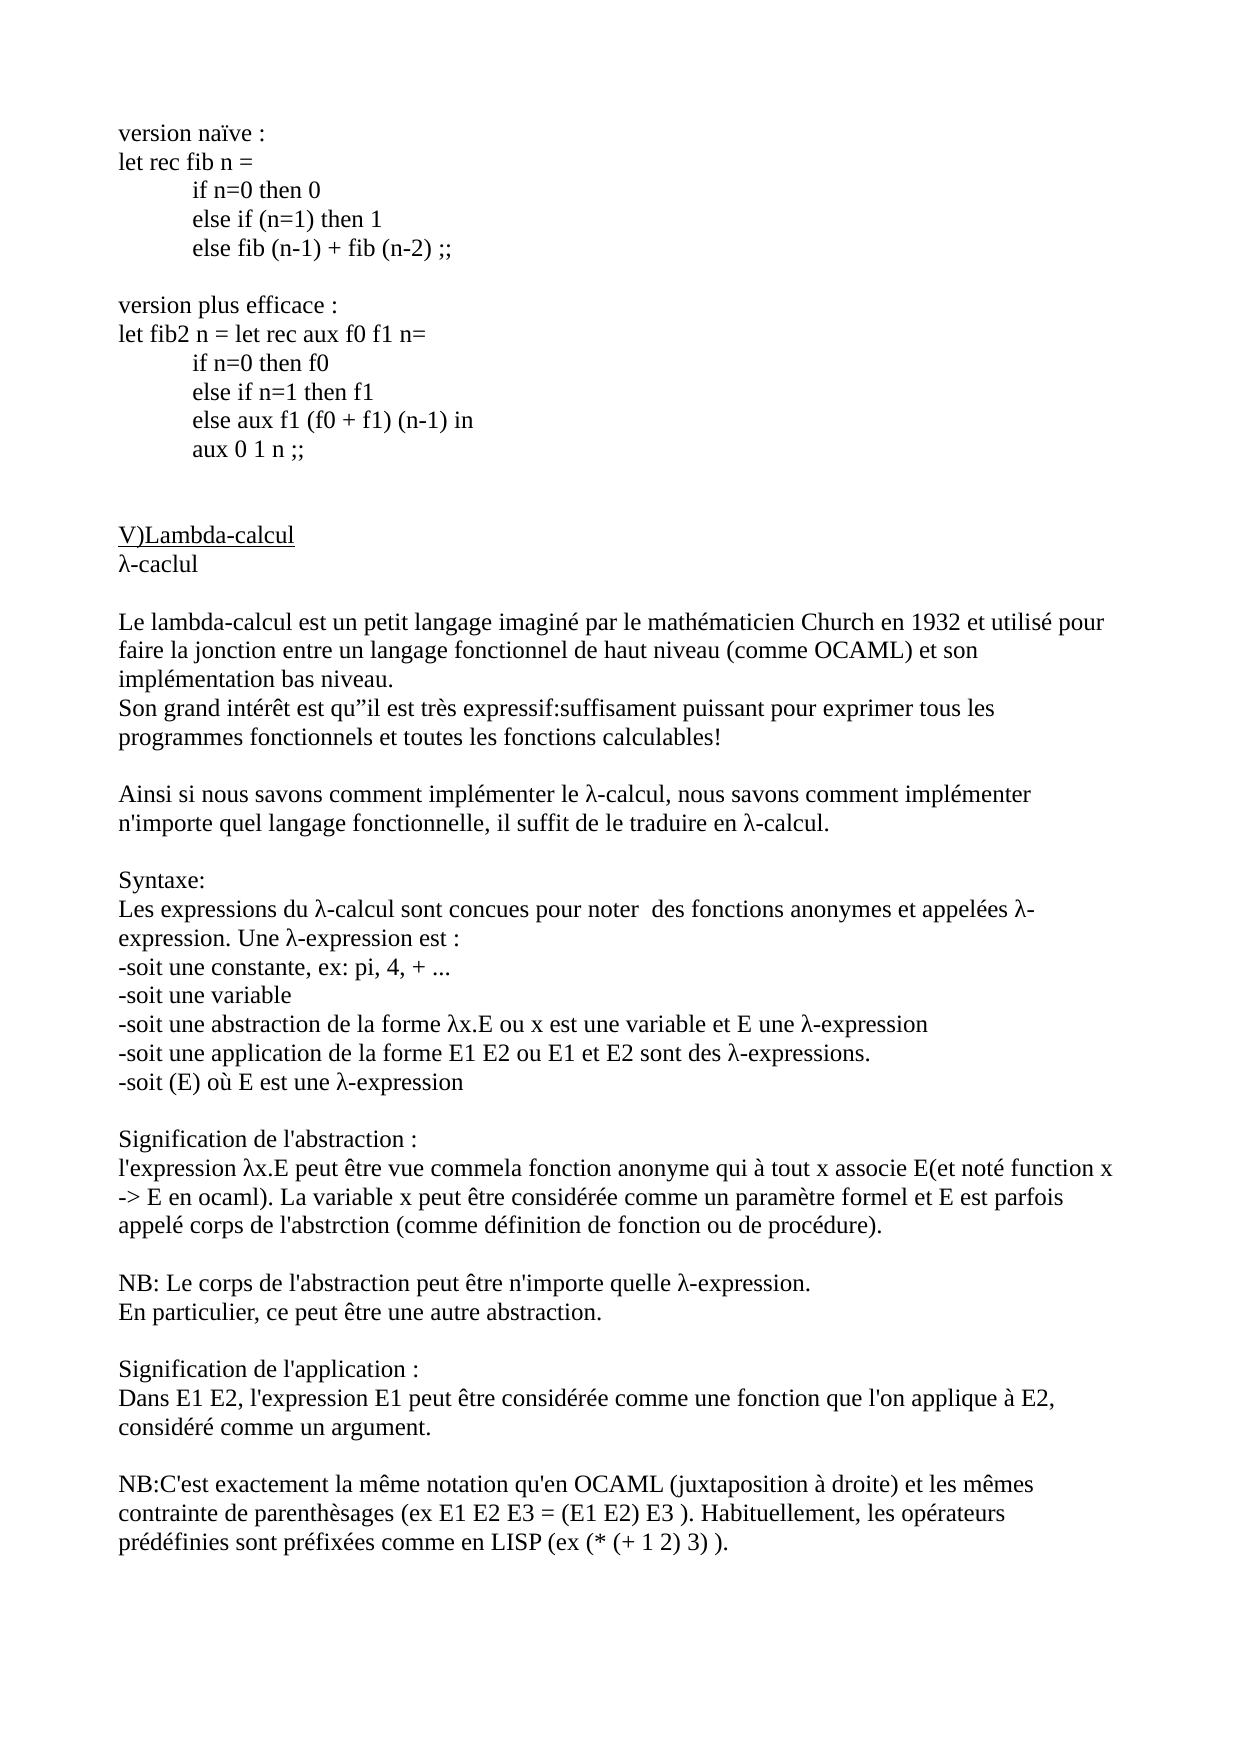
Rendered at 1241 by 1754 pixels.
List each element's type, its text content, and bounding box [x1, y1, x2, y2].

text -soit une abstraction de la forme λx.E ou x est une variable et E une λ-expression [118, 1009, 1122, 1038]
text -soit une variable [118, 981, 1122, 1009]
text if n=0 then 0 [118, 176, 1122, 204]
text let rec fib n = [118, 147, 1122, 176]
text -soit une application de la forme E1 E2 ou E1 et E2 sont des λ-expressions. [118, 1038, 1122, 1067]
text Ainsi si nous savons comment implémenter le λ-calcul, nous savons comment implémenter n'importe quel langage fonctionnelle, il suffit de le traduire en λ-calcul. [118, 779, 1122, 837]
text l'expression λx.E peut être vue commela fonction anonyme qui à tout x associe E(et noté function x -> E en ocaml). La variable x peut être considérée comme un paramètre formel et E est parfois appelé corps de l'abstrction (comme définition de fonction ou de procédure). [118, 1153, 1122, 1239]
text else fib (n-1) + fib (n-2) ;; [118, 233, 1122, 262]
text Signification de l'application : [118, 1354, 1122, 1383]
text -soit une constante, ex: pi, 4, + ... [118, 952, 1122, 981]
text version plus efficace : [118, 291, 1122, 319]
text aux 0 1 n ;; [118, 434, 1122, 463]
text Syntaxe: [118, 866, 1122, 894]
text Son grand intérêt est qu”il est très expressif:suffisament puissant pour exprimer tous les programmes fonctionnels et toutes les fonctions calculables! [118, 693, 1122, 751]
text if n=0 then f0 [118, 348, 1122, 377]
text version naïve : [118, 118, 1122, 147]
text V)Lambda-calcul [118, 521, 1122, 549]
text Les expressions du λ-calcul sont concues pour noter des fonctions anonymes et appelées λ-expression. Une λ-expression est : [118, 894, 1122, 952]
text -soit (E) où E est une λ-expression [118, 1067, 1122, 1096]
text let fib2 n = let rec aux f0 f1 n= [118, 319, 1122, 348]
text Dans E1 E2, l'expression E1 peut être considérée comme une fonction que l'on applique à E2, considéré comme un argument. [118, 1383, 1122, 1441]
text else aux f1 (f0 + f1) (n-1) in [118, 406, 1122, 434]
text else if (n=1) then 1 [118, 204, 1122, 233]
text else if n=1 then f1 [118, 377, 1122, 406]
text Signification de l'abstraction : [118, 1124, 1122, 1153]
text NB:C'est exactement la même notation qu'en OCAML (juxtaposition à droite) et les mêmes contrainte de parenthèsages (ex E1 E2 E3 = (E1 E2) E3 ). Habituellement, les opérateurs prédéfinies sont préfixées comme en LISP (ex (* (+ 1 2) 3) ). [118, 1469, 1122, 1556]
text Le lambda-calcul est un petit langage imaginé par le mathématicien Church en 1932 et utilisé pour faire la jonction entre un langage fonctionnel de haut niveau (comme OCAML) et son implémentation bas niveau. [118, 607, 1122, 693]
text NB: Le corps de l'abstraction peut être n'importe quelle λ-expression. [118, 1268, 1122, 1297]
text λ-caclul [118, 549, 1122, 578]
text En particulier, ce peut être une autre abstraction. [118, 1297, 1122, 1326]
